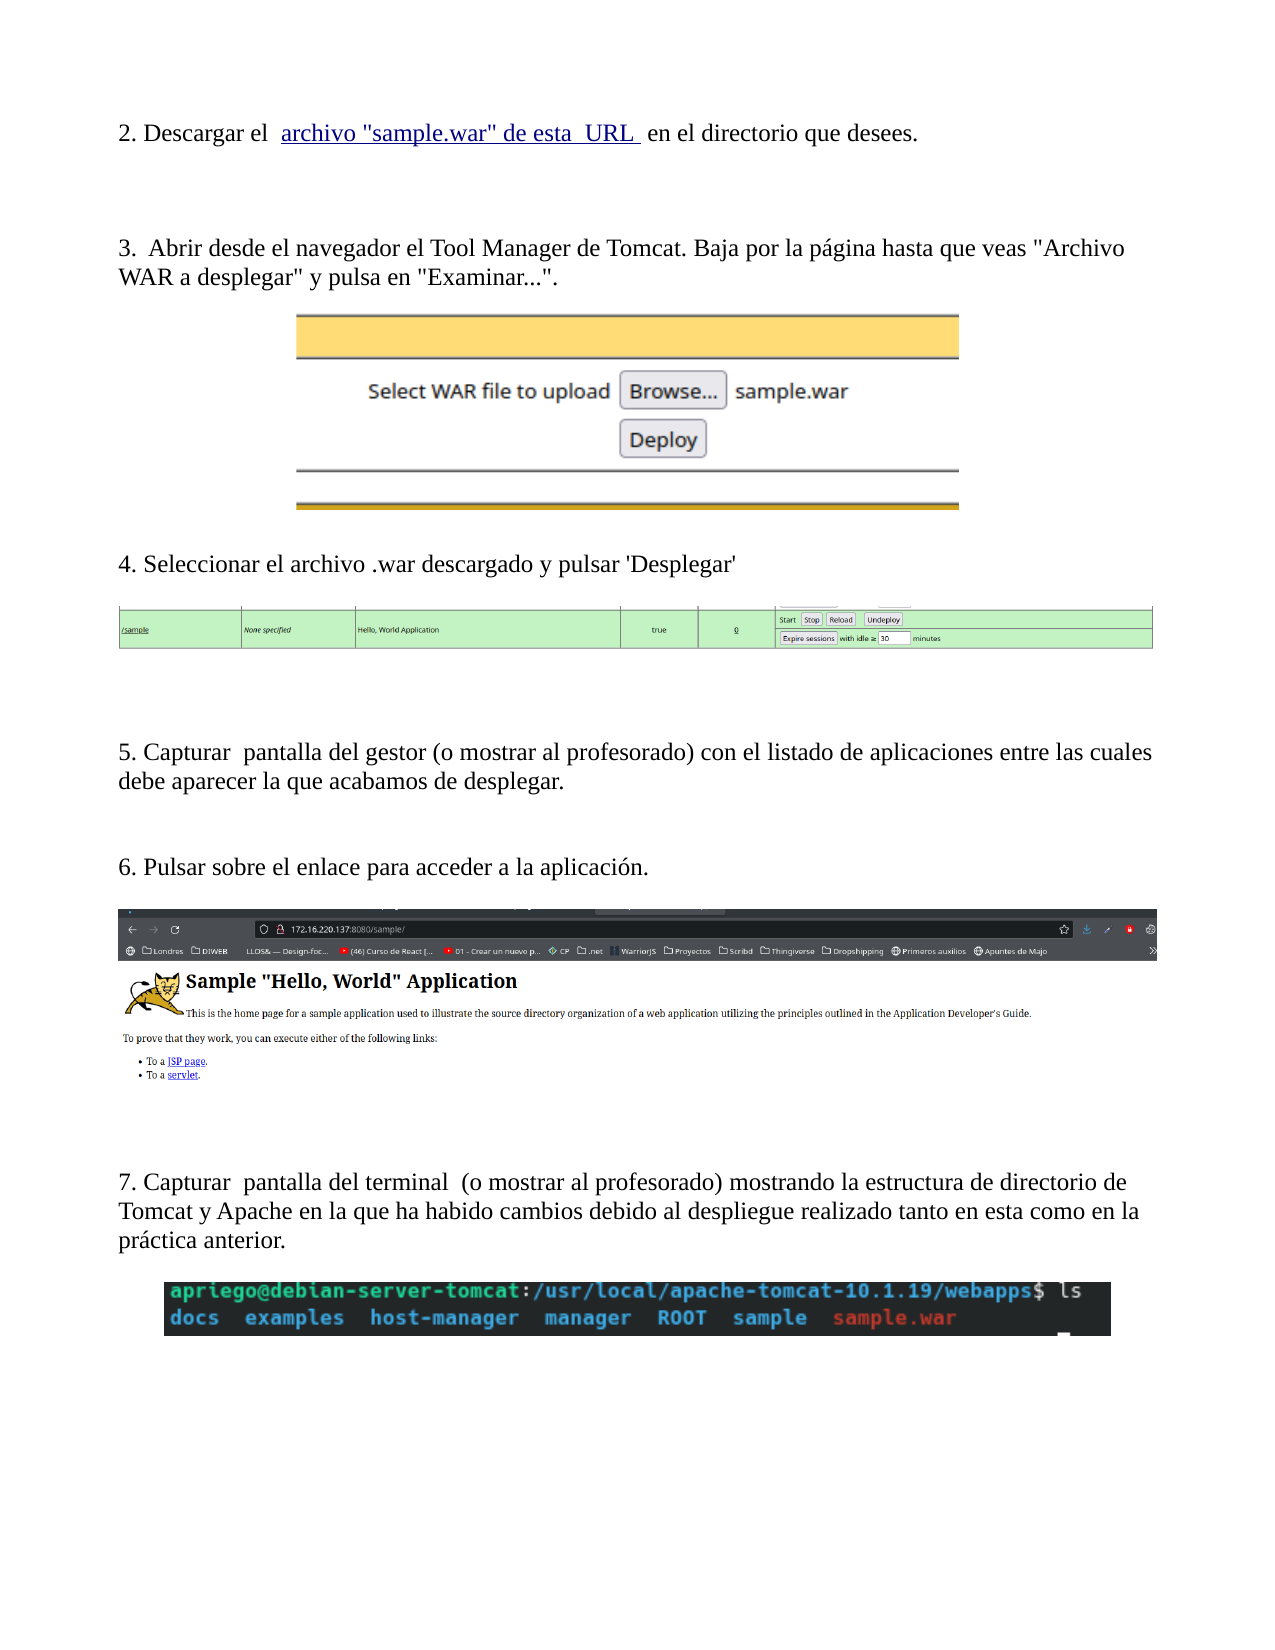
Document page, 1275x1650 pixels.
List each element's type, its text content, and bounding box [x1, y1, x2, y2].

text 3. Abrir desde el navegador el Tool Manager de Tomcat. Baja por la página hasta que veas "Archivo WAR a desplegar" y pulsa en "Examinar...". [118, 233, 1157, 291]
picture [296, 311, 959, 510]
picture [118, 606, 1157, 651]
text 5. Capturar pantalla del gestor (o mostrar al profesorado) con el listado de aplicaciones entre las cuales debe aparecer la que acabamos de desplegar. [118, 737, 1157, 795]
text 7. Capturar pantalla del terminal (o mostrar al profesorado) mostrando la estructura de directorio de Tomcat y Apache en la que ha habido cambios debido al despliegue realizado tanto en esta como en la práctica anterior. [118, 1167, 1157, 1254]
picture [118, 909, 1157, 1110]
text 4. Seleccionar el archivo .war descargado y pulsar 'Desplegar' [118, 549, 1157, 578]
text 2. Descargar el archivo "sample.war" de esta URL en el directorio que desees. [118, 118, 1157, 147]
picture [164, 1282, 1111, 1336]
text 6. Pulsar sobre el enlace para acceder a la aplicación. [118, 852, 1157, 881]
